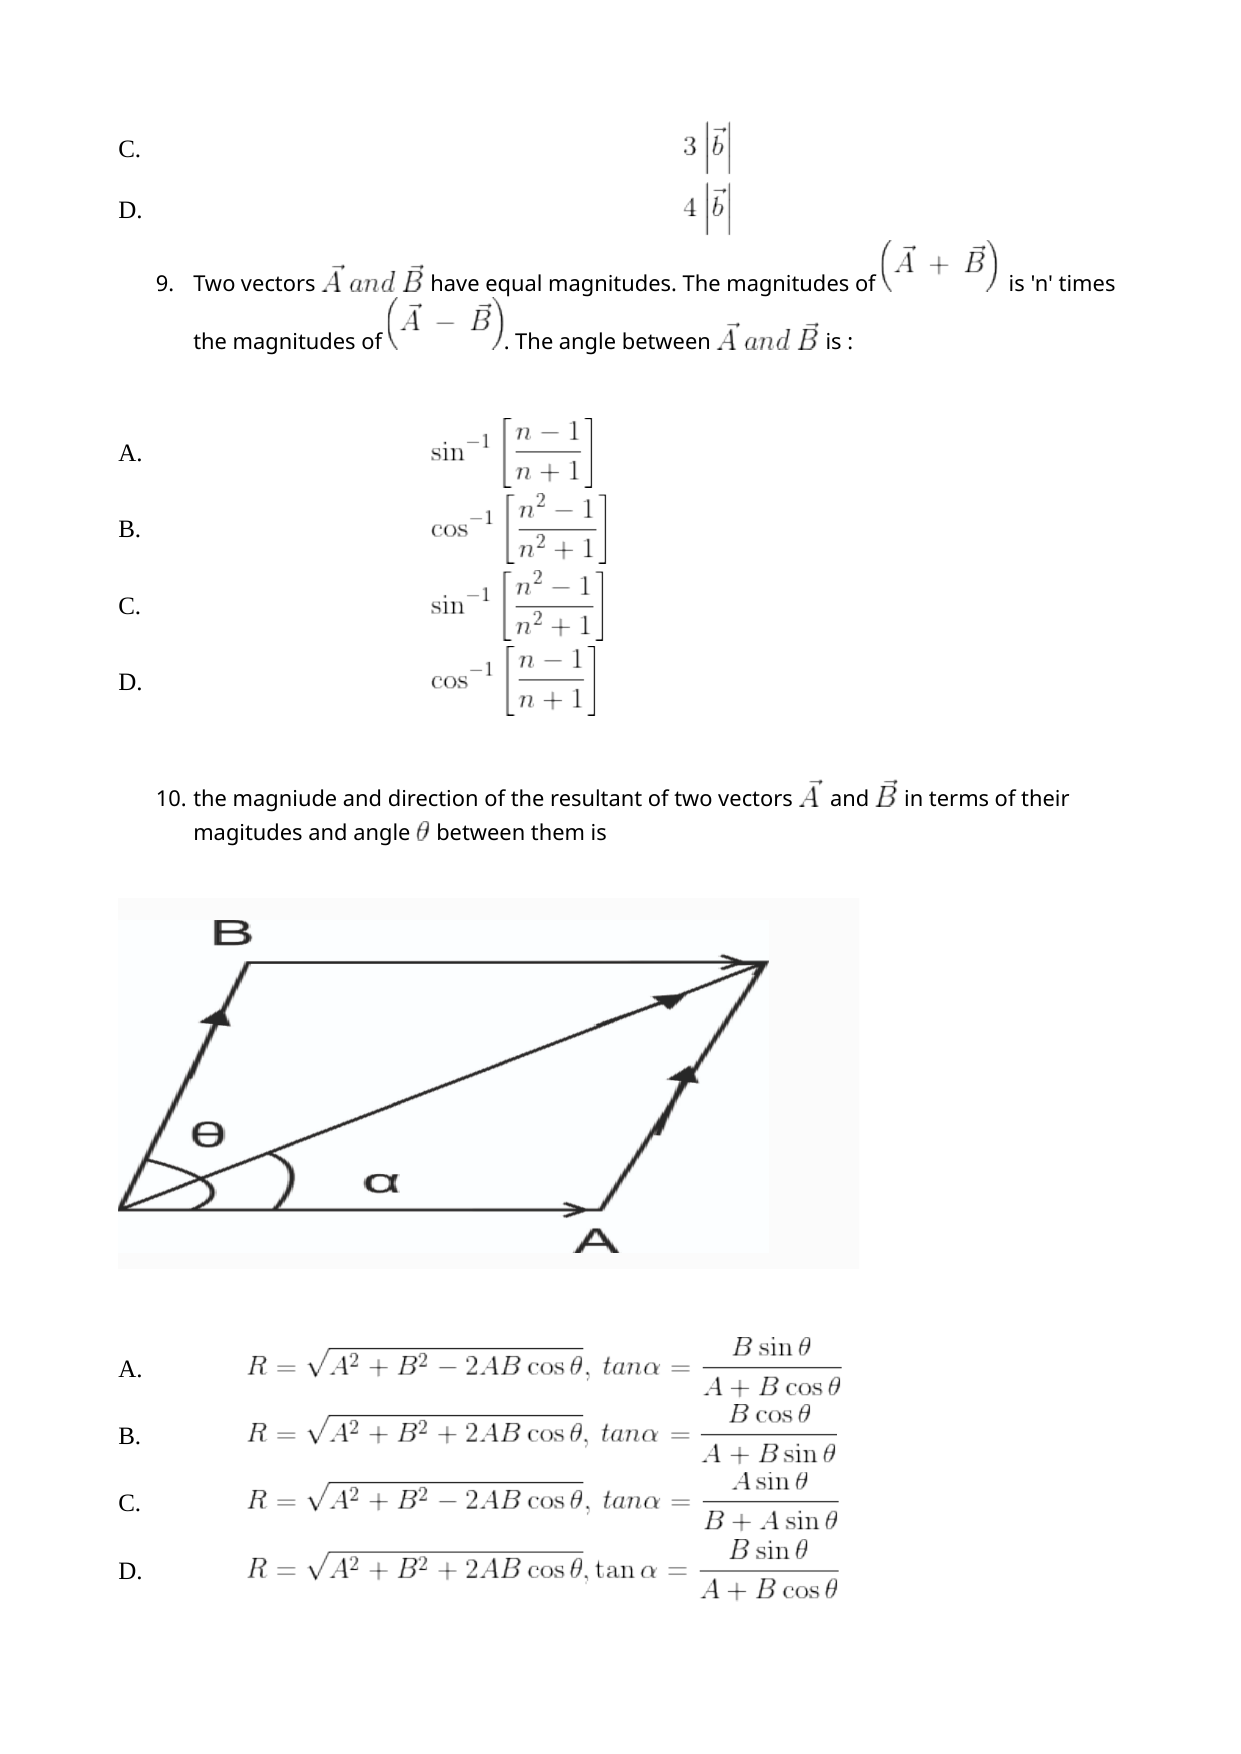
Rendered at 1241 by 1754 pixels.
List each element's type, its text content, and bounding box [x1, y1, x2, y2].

table_cell B. [118, 490, 431, 567]
picture [874, 778, 899, 807]
table_cell [246, 1402, 1122, 1469]
list the magniude and direction of the resultant of two vectors and in terms of their magitudes and angle between them is [156, 778, 1122, 847]
list Two vectors have equal magnitudes. The magnitudes of is 'n' times the magnitudes of . The angle between is : [156, 240, 1122, 356]
table_cell [246, 1536, 1122, 1605]
picture [387, 297, 504, 350]
picture [118, 898, 860, 1269]
picture [431, 570, 605, 641]
table_header [431, 415, 1122, 490]
picture [431, 418, 594, 488]
table_cell C. [118, 118, 683, 179]
table_cell C. [118, 1469, 246, 1536]
table_cell C. [118, 567, 431, 643]
picture [246, 1404, 837, 1466]
table_header [246, 1335, 1122, 1402]
picture [321, 263, 425, 292]
picture [246, 1472, 839, 1533]
table_header A. [118, 415, 431, 490]
table_cell [431, 644, 1122, 718]
table_cell [684, 179, 1122, 240]
table_cell B. [118, 1402, 246, 1469]
table_cell [431, 567, 1122, 643]
picture [716, 321, 820, 350]
table_cell [431, 490, 1122, 567]
table_cell [246, 1469, 1122, 1536]
picture [798, 778, 824, 807]
picture [246, 1539, 839, 1602]
table_header A. [118, 1335, 246, 1402]
table_cell D. [118, 1536, 246, 1605]
table_cell [684, 118, 1122, 179]
picture [431, 493, 608, 564]
picture [683, 182, 731, 237]
picture [246, 1337, 842, 1399]
picture [416, 821, 431, 841]
table_cell D. [118, 644, 431, 718]
table_cell D. [118, 179, 683, 240]
picture [431, 646, 597, 716]
picture [881, 240, 998, 292]
picture [683, 121, 731, 176]
